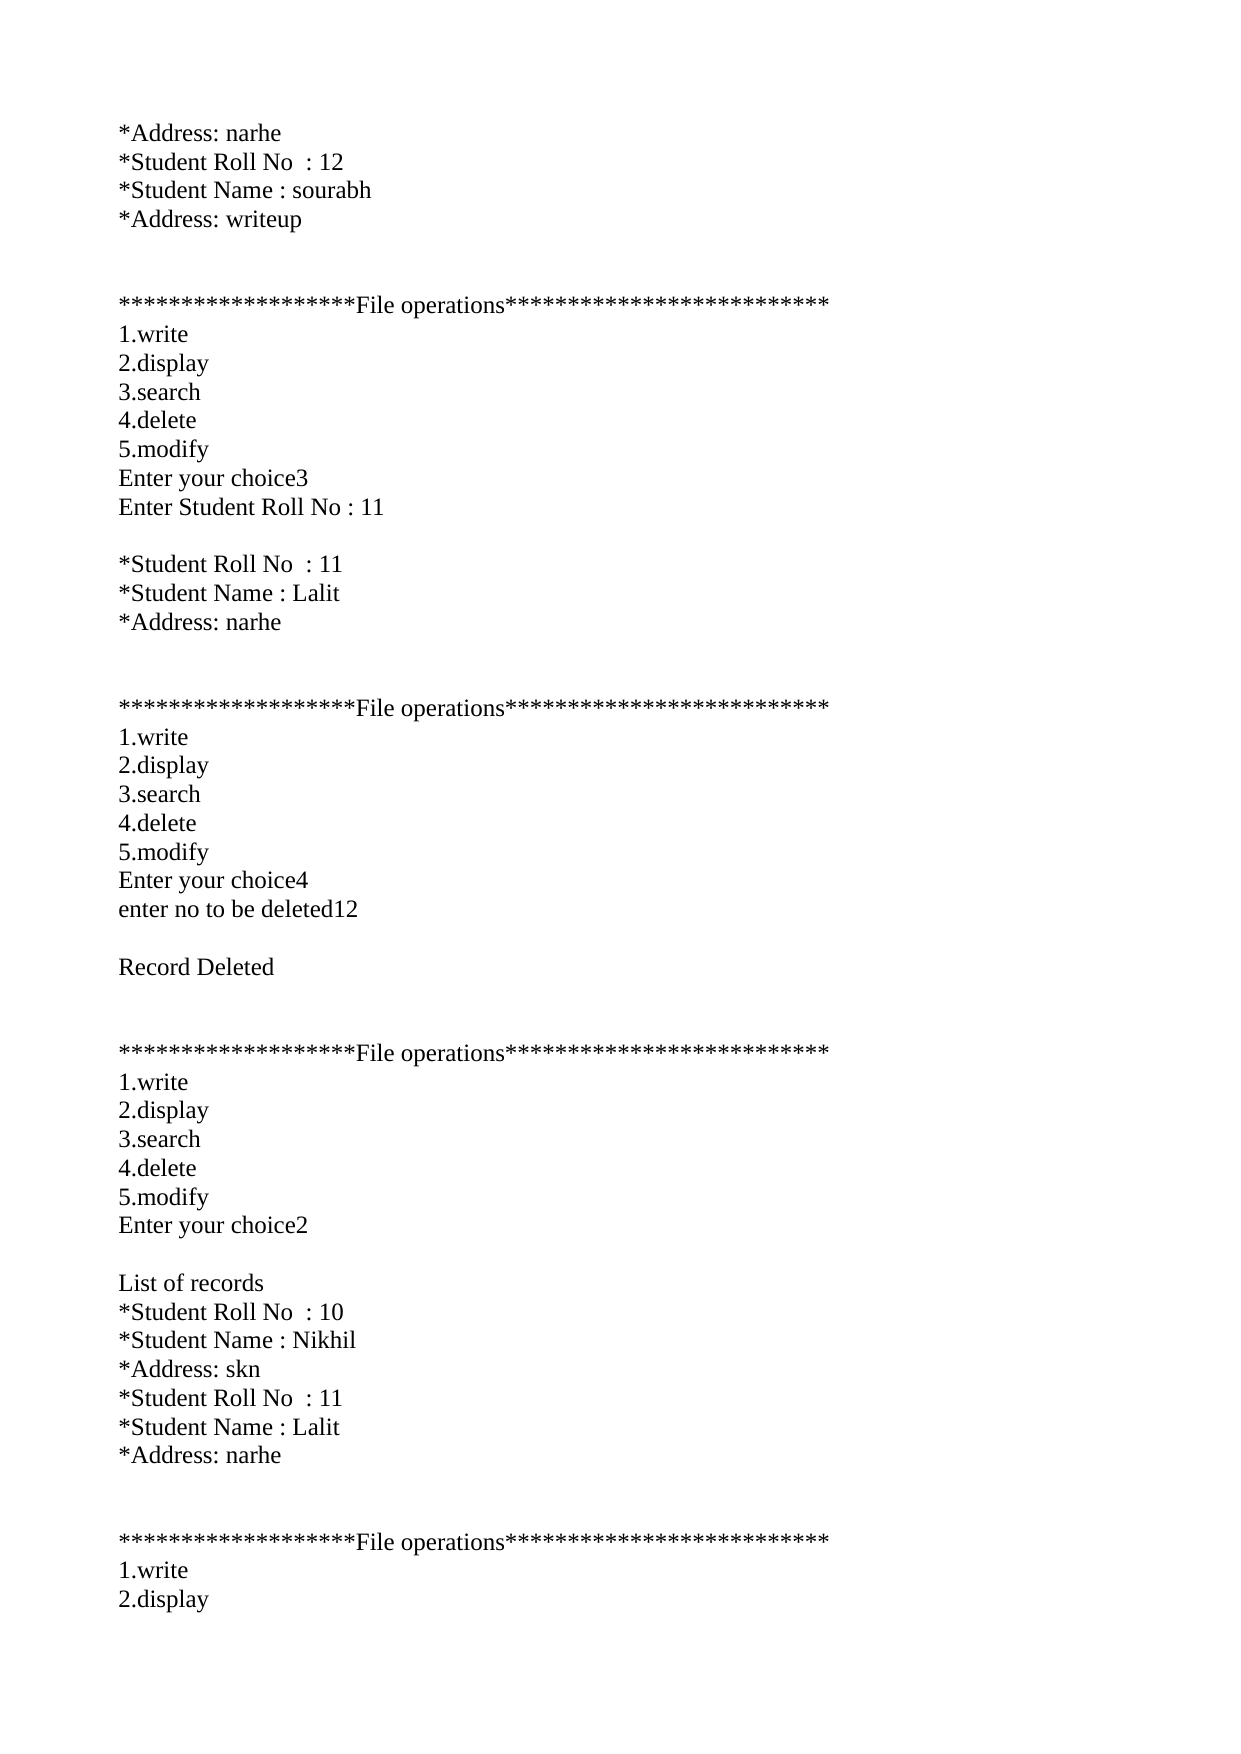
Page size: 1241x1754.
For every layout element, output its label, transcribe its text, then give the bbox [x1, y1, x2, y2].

text *Address: skn [118, 1354, 1122, 1383]
text 3.search [118, 779, 1122, 808]
text 4.delete [118, 1153, 1122, 1182]
text *Address: narhe [118, 607, 1122, 636]
text *Student Roll No : 10 [118, 1297, 1122, 1326]
text 4.delete [118, 406, 1122, 434]
text *Address: narhe [118, 1441, 1122, 1469]
text *Student Roll No : 12 [118, 147, 1122, 176]
text 2.display [118, 348, 1122, 377]
text *******************File operations************************** [118, 291, 1122, 319]
text Enter your choice4 [118, 866, 1122, 894]
text 1.write [118, 319, 1122, 348]
text 4.delete [118, 808, 1122, 837]
text 1.write [118, 722, 1122, 751]
text Record Deleted [118, 952, 1122, 981]
text Enter your choice3 [118, 463, 1122, 492]
text 5.modify [118, 837, 1122, 866]
text enter no to be deleted12 [118, 894, 1122, 923]
text 1.write [118, 1556, 1122, 1584]
text *******************File operations************************** [118, 693, 1122, 722]
text *Student Name : Lalit [118, 578, 1122, 607]
text Enter Student Roll No : 11 [118, 492, 1122, 521]
text Enter your choice2 [118, 1211, 1122, 1239]
text *Address: narhe [118, 118, 1122, 147]
text 2.display [118, 1584, 1122, 1613]
text 5.modify [118, 434, 1122, 463]
text *Student Name : sourabh [118, 176, 1122, 204]
text 3.search [118, 377, 1122, 406]
text 5.modify [118, 1182, 1122, 1211]
text 2.display [118, 751, 1122, 779]
text 1.write [118, 1067, 1122, 1096]
text 3.search [118, 1124, 1122, 1153]
text *Student Roll No : 11 [118, 549, 1122, 578]
text *Student Roll No : 11 [118, 1383, 1122, 1412]
text *******************File operations************************** [118, 1527, 1122, 1556]
text List of records [118, 1268, 1122, 1297]
text *Student Name : Lalit [118, 1412, 1122, 1441]
text *Student Name : Nikhil [118, 1326, 1122, 1354]
text *******************File operations************************** [118, 1038, 1122, 1067]
text 2.display [118, 1096, 1122, 1124]
text *Address: writeup [118, 204, 1122, 233]
